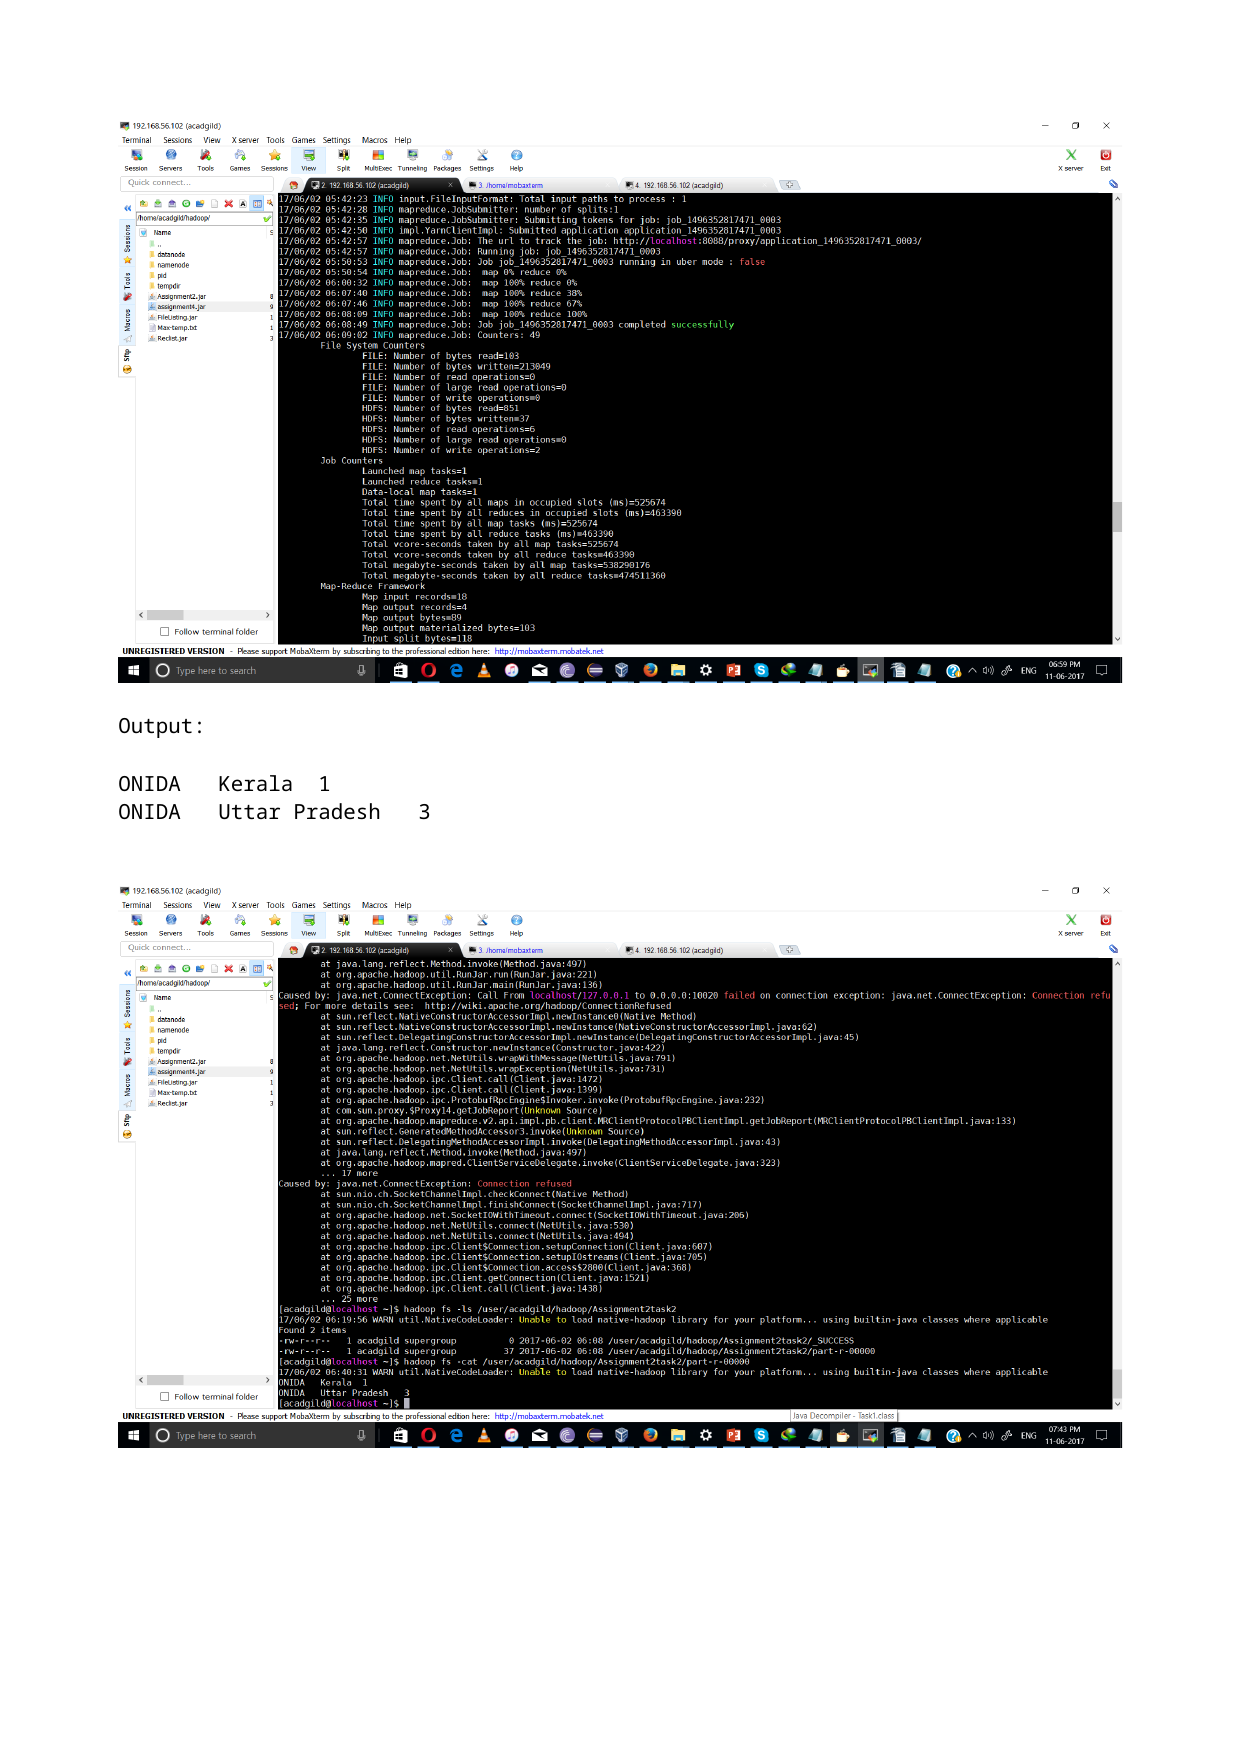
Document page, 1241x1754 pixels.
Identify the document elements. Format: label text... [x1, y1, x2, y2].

text ONIDA Uttar Pradesh 3 [118, 797, 1122, 826]
text Output: [118, 712, 1122, 740]
picture [118, 118, 1123, 683]
picture [118, 883, 1123, 1448]
text ONIDA Kerala 1 [118, 769, 1122, 797]
